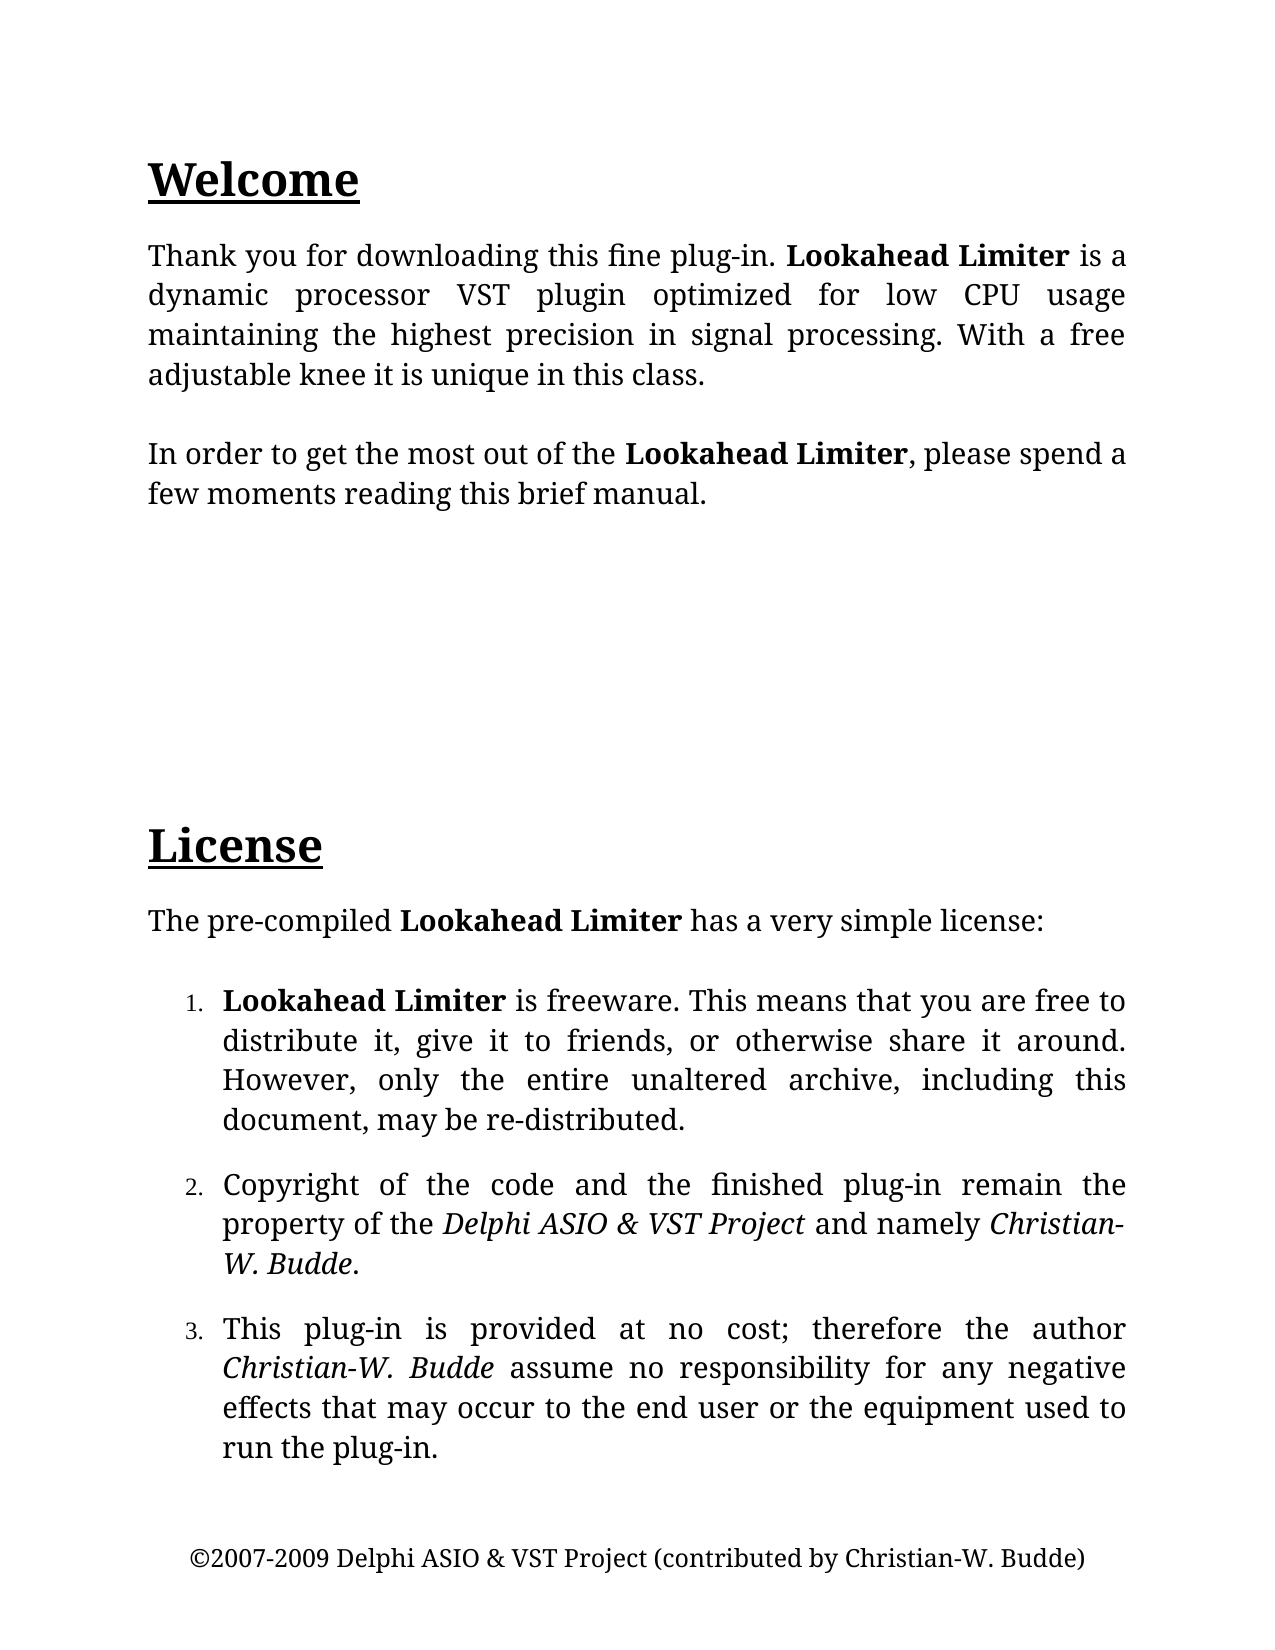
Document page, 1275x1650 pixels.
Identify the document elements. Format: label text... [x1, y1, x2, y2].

subtitle License [148, 813, 1127, 876]
text The pre-compiled Lookahead Limiter has a very simple license: [148, 901, 1127, 940]
list This plug-in is provided at no cost; therefore the author Christian-W. Budde assume no responsibility for any negative effects that may occur to the end user or the equipment used to run the plug-in. [185, 1308, 1127, 1467]
text Thank you for downloading this fine plug-in. Lookahead Limiter is a dynamic processor VST plugin optimized for low CPU usage maintaining the highest precision in signal processing. With a free adjustable knee it is unique in this class. [148, 235, 1127, 394]
subtitle Welcome [148, 148, 1127, 210]
list Lookahead Limiter is freeware. This means that you are free to distribute it, give it to friends, or otherwise share it around. However, only the entire unaltered archive, including this document, may be re-distributed. [185, 980, 1127, 1139]
text In order to get the most out of the Lookahead Limiter, please spend a few moments reading this brief manual. [148, 433, 1127, 513]
list Copyright of the code and the finished plug-in remain the property of the Delphi ASIO & VST Project and namely Christian-W. Budde. [185, 1164, 1127, 1283]
